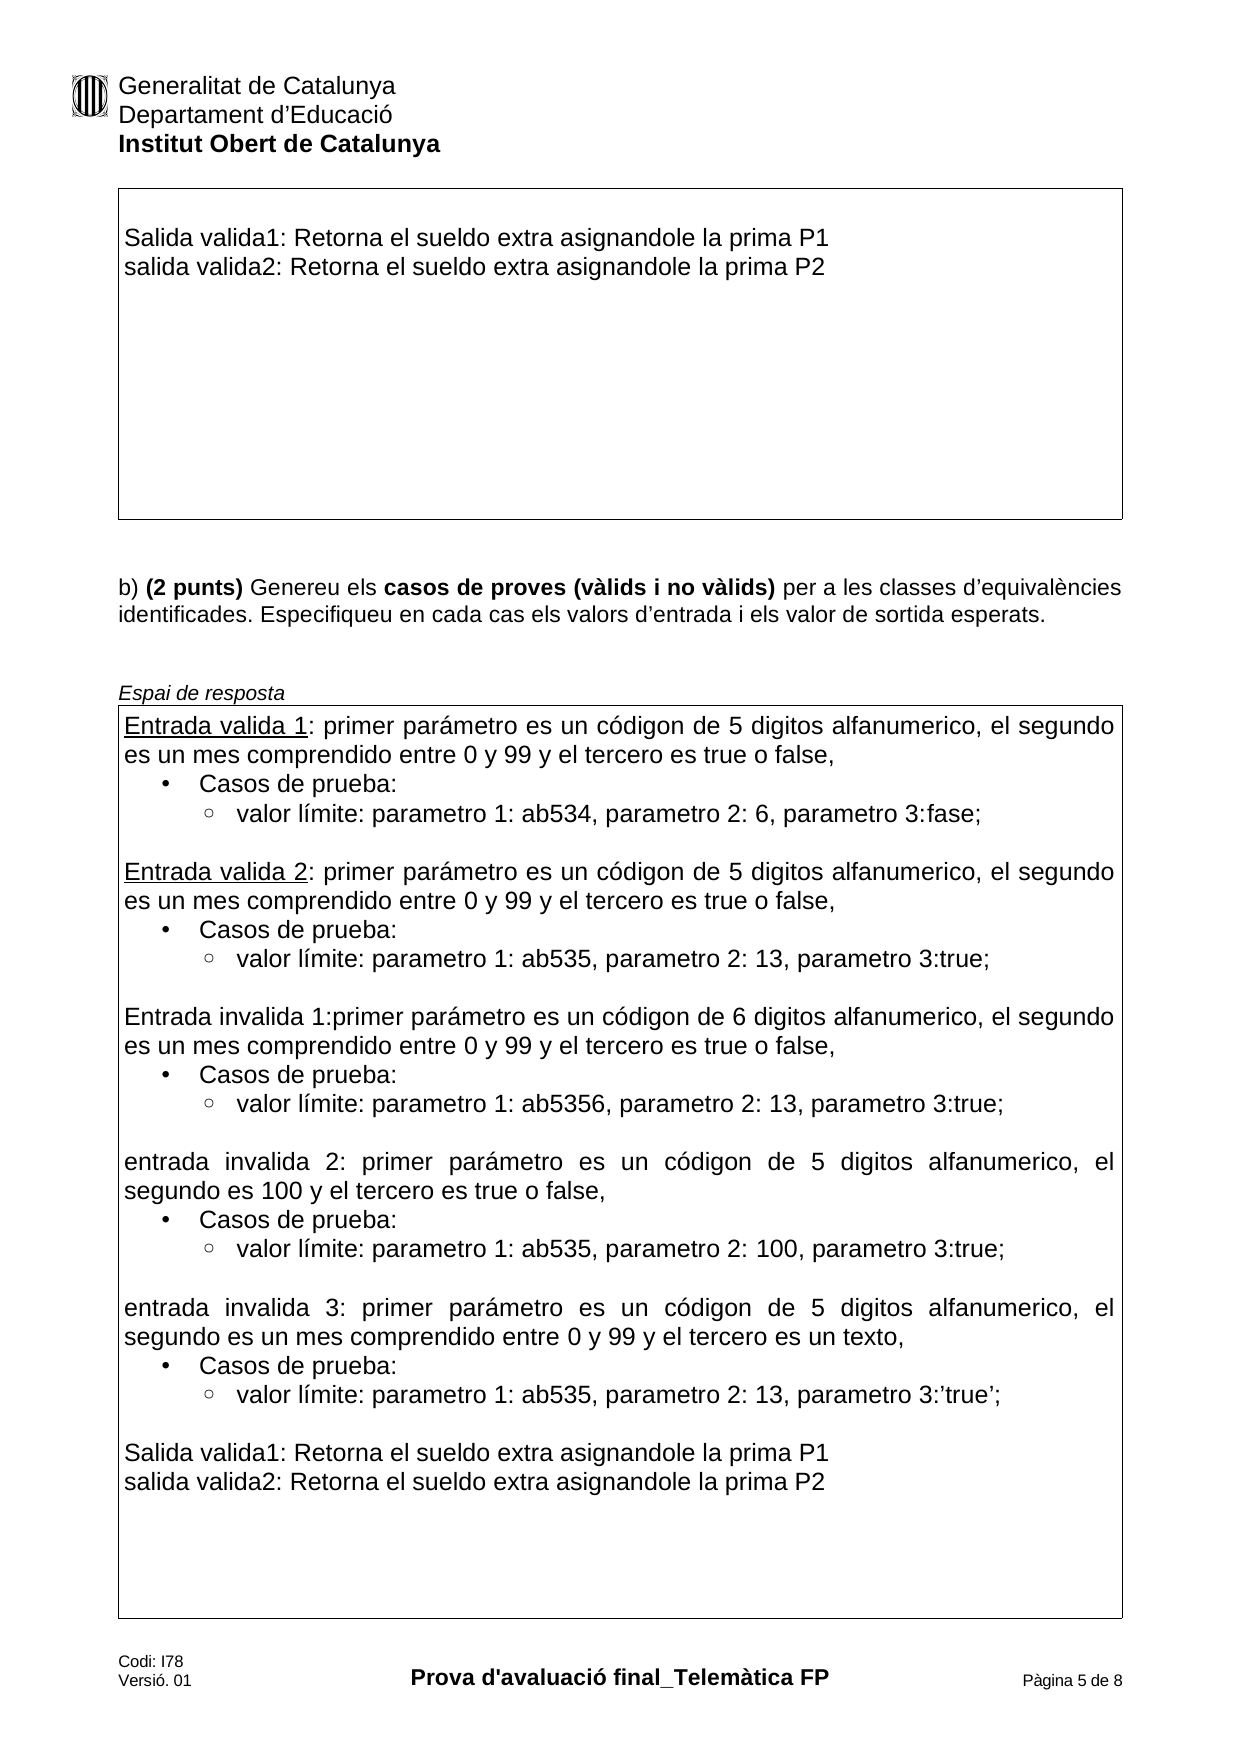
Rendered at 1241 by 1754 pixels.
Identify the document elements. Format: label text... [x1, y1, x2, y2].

text b) (2 punts) Genereu els casos de proves (vàlids i no vàlids) per a les classes d’equivalències identificades. Especifiqueu en cada cas els valors d’entrada i els valor de sortida esperats. [118, 573, 1122, 627]
text Espai de resposta [118, 681, 1122, 705]
table_header Salida valida1: Retorna el sueldo extra asignandole la prima P1 salida valida2: Retorna el sueldo extra asignandole la prima P2 [119, 189, 1122, 519]
table_header Entrada valida 1: primer parámetro es un códigon de 5 digitos alfanumerico, el segundo es un mes comprendido entre 0 y 99 y el tercero es true o false, Casos de prueba: valor límite: parametro 1: ab534, parametro 2: 6, parametro 3:fase; Entrada valida 2: primer parámetro es un códigon de 5 digitos alfanumerico, el segundo es un mes comprendido entre 0 y 99 y el tercero es true o false, Casos de prueba: valor límite: parametro 1: ab535, parametro 2: 13, parametro 3:true; Entrada invalida 1:primer parámetro es un códigon de 6 digitos alfanumerico, el segundo es un mes comprendido entre 0 y 99 y el tercero es true o false, Casos de prueba: valor límite: parametro 1: ab5356, parametro 2: 13, parametro 3:true; entrada invalida 2: primer parámetro es un códigon de 5 digitos alfanumerico, el segundo es 100 y el tercero es true o false, Casos de prueba: valor límite: parametro 1: ab535, parametro 2: 100, parametro 3:true; entrada invalida 3: primer parámetro es un códigon de 5 digitos alfanumerico, el segundo es un mes comprendido entre 0 y 99 y el tercero es un texto, Casos de prueba: valor límite: parametro 1: ab535, parametro 2: 13, parametro 3:’true’; Salida valida1: Retorna el sueldo extra asignandole la prima P1 salida valida2: Retorna el sueldo extra asignandole la prima P2 [119, 706, 1122, 1618]
